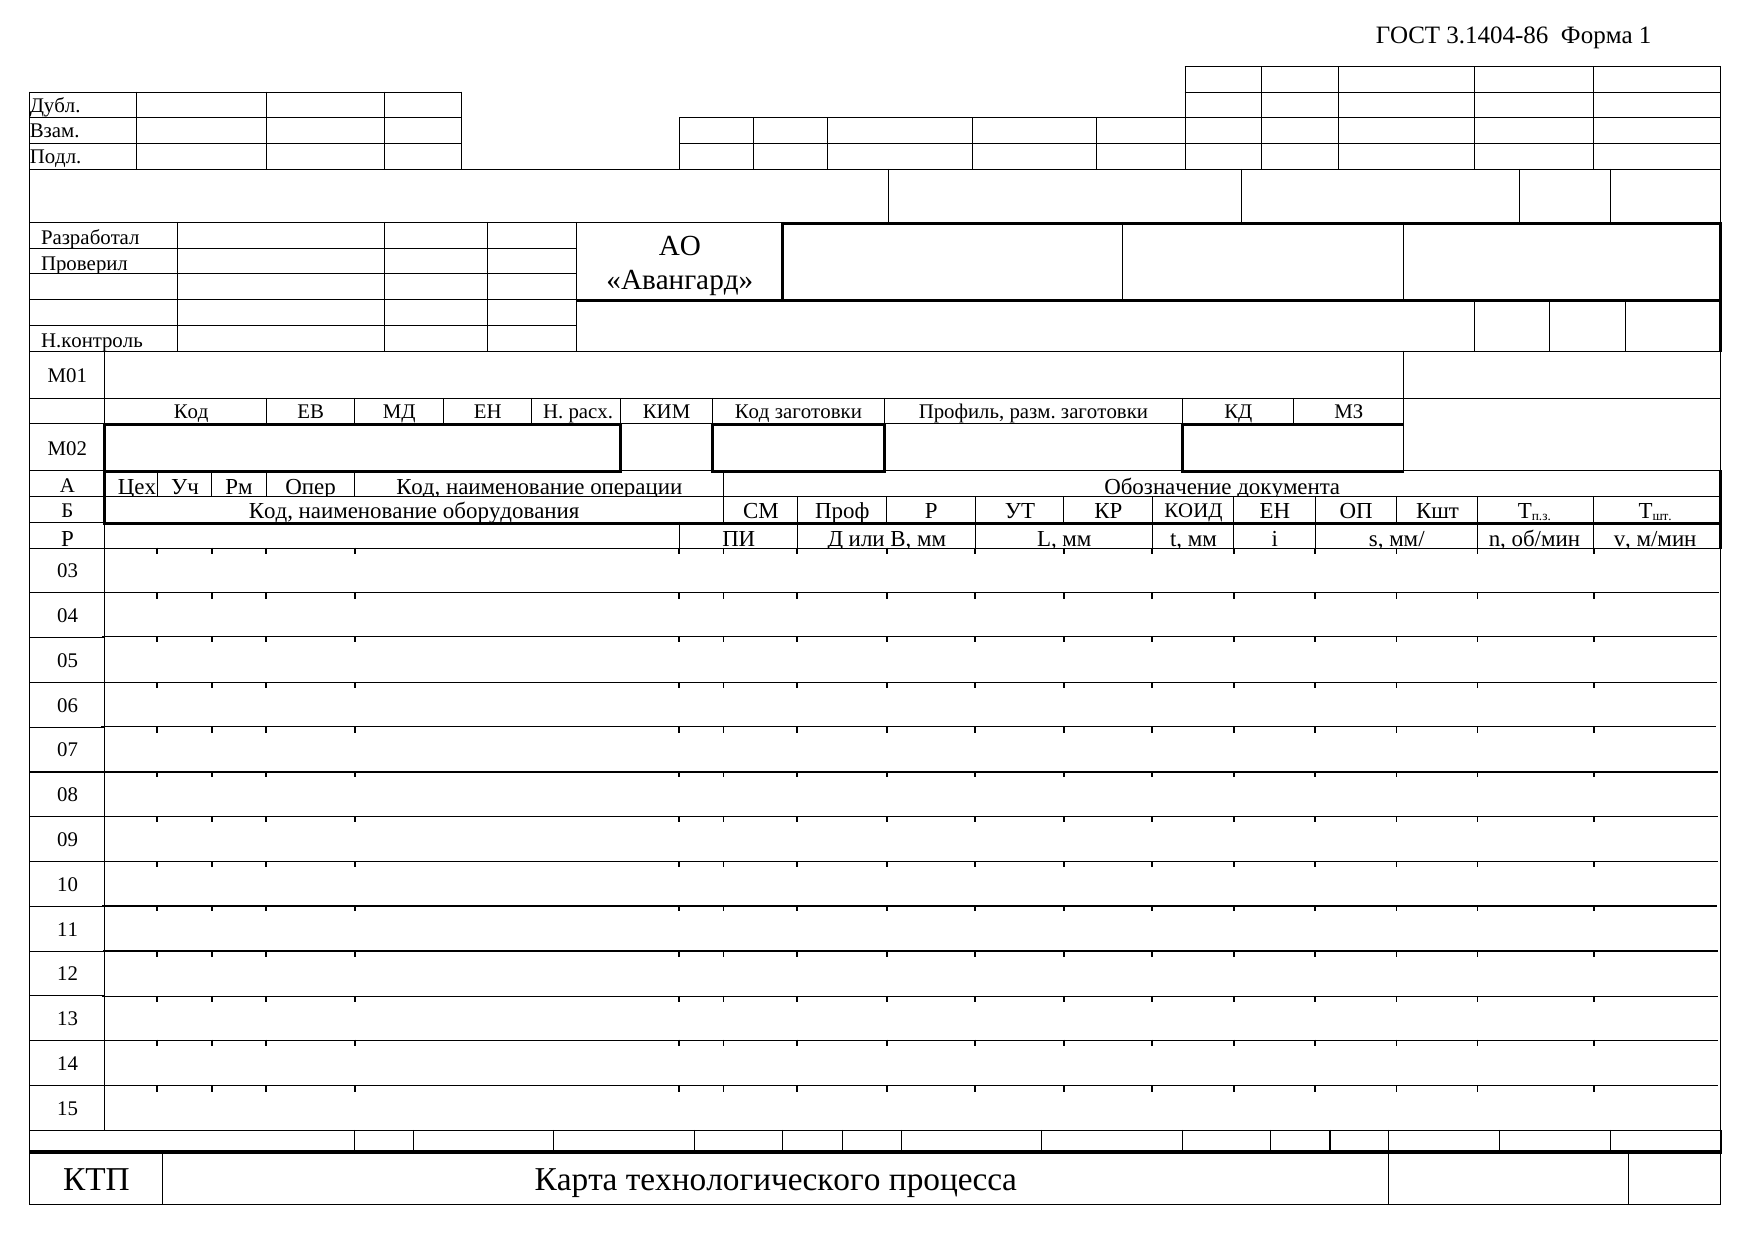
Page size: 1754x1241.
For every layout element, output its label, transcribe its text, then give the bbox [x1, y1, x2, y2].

table_cell [680, 144, 753, 169]
table_cell [1500, 1131, 1610, 1150]
table_cell [622, 424, 711, 470]
table_header [1186, 67, 1261, 92]
table_cell [385, 223, 487, 248]
table_cell [30, 274, 177, 299]
table_cell [267, 93, 384, 117]
table_cell М02 [30, 424, 103, 470]
table_cell [902, 1131, 1041, 1150]
table_cell Опер [267, 473, 354, 496]
table_cell [973, 144, 1096, 169]
table_cell Р [30, 523, 104, 547]
table_cell [30, 170, 888, 222]
table_cell 12 [30, 952, 104, 995]
table_cell [385, 300, 487, 325]
table_cell [1262, 93, 1338, 117]
table_cell Карта технологического процесса [163, 1154, 1388, 1203]
table_cell [784, 225, 1122, 299]
table_cell Код [105, 399, 266, 423]
table_cell [105, 352, 1403, 398]
table_cell [488, 300, 576, 325]
table_cell Взам. [30, 118, 136, 143]
table_cell УТ [976, 497, 1063, 522]
table_cell [1520, 170, 1610, 222]
table_cell РмМ [212, 473, 266, 496]
table_cell Проф [798, 497, 886, 522]
table_cell Разработал [30, 223, 177, 248]
table_cell [1629, 1154, 1720, 1203]
table_cell [1404, 352, 1720, 398]
table_cell КР [1064, 497, 1152, 522]
table_cell [488, 223, 576, 248]
table_cell Код, наименование оборудования [106, 497, 723, 522]
table_header [1475, 67, 1593, 92]
table_cell [178, 326, 384, 351]
table_cell АО «Авангард» [577, 223, 781, 299]
table_cell [30, 399, 104, 423]
table_cell [462, 92, 712, 117]
table_cell [1339, 93, 1474, 117]
table_header [1594, 67, 1720, 92]
table_cell [1389, 1154, 1628, 1203]
table_cell ЕН [1234, 497, 1315, 522]
table_cell [178, 274, 384, 299]
table_cell [1550, 302, 1625, 351]
table_cell [488, 274, 576, 299]
table_cell [1611, 1131, 1720, 1150]
table_cell 09 [30, 817, 104, 861]
table_cell М01 [30, 352, 104, 398]
table_cell Цех [106, 473, 157, 496]
table_cell [1626, 302, 1719, 351]
table_cell Обозначение документа [724, 471, 1719, 496]
table_cell [385, 249, 487, 273]
table_cell Н. расх. [532, 399, 620, 423]
table_cell [1331, 1131, 1388, 1150]
table_cell [385, 144, 461, 169]
table_header [30, 66, 1185, 92]
table_cell [1475, 118, 1593, 143]
table_cell КД [1183, 399, 1293, 423]
table_cell [973, 118, 1096, 143]
table_cell [886, 424, 1181, 470]
table_cell ЕН [444, 399, 531, 423]
table_cell 14 [30, 1041, 104, 1085]
table_cell Тп.з. [1478, 497, 1593, 522]
table_cell 15 [30, 1086, 104, 1130]
table_cell [414, 1131, 553, 1150]
table_cell [828, 144, 972, 169]
table_cell [1262, 144, 1338, 169]
table_cell [1271, 1131, 1329, 1150]
table_cell [843, 1131, 901, 1150]
table_cell Проверил [30, 249, 177, 273]
table_cell Уч [158, 473, 211, 496]
table_cell [1475, 144, 1593, 169]
table_cell Подл. [30, 144, 136, 169]
table_cell [385, 274, 487, 299]
table_cell [267, 144, 384, 169]
table_cell [1339, 144, 1474, 169]
table_cell 06 [30, 683, 104, 727]
table_cell [1186, 93, 1261, 117]
table_cell t, мм [1153, 525, 1233, 547]
table_cell [754, 144, 827, 169]
table_cell [1242, 170, 1519, 222]
table_cell [178, 249, 384, 273]
table_cell [1097, 118, 1185, 143]
table_cell 08 [30, 773, 104, 816]
table_cell Б [30, 497, 103, 522]
table_cell Р [887, 497, 975, 522]
table_cell Код заготовки [713, 399, 884, 423]
table_cell [1186, 118, 1261, 143]
table_cell [1183, 1131, 1270, 1150]
table_cell s, мм/ [1316, 525, 1477, 547]
table_cell КИМ [621, 399, 712, 423]
table_cell [1389, 1131, 1499, 1150]
table_cell КТП [30, 1154, 162, 1203]
table_cell [385, 326, 487, 351]
table_cell [1097, 144, 1185, 169]
table_cell 05 [30, 638, 104, 682]
table_cell 03 [30, 549, 104, 592]
table_cell А [30, 471, 103, 496]
table_cell [1475, 302, 1549, 351]
table_cell [1186, 144, 1261, 169]
table_cell [1123, 225, 1403, 299]
table_cell МЗ [1294, 399, 1403, 423]
table_cell [30, 1131, 354, 1150]
table_cell ПИ [680, 525, 797, 547]
table_cell [1594, 93, 1720, 117]
table_cell [105, 525, 679, 547]
table_cell [1404, 225, 1719, 299]
table_cell [889, 170, 1241, 222]
table_cell Кшт [1397, 497, 1477, 522]
table_cell [712, 92, 1185, 117]
table_cell [137, 144, 266, 169]
table_cell ОП [1316, 497, 1396, 522]
table_cell [1611, 170, 1720, 222]
table_cell Тшт. [1594, 497, 1719, 522]
table_cell Дубл. [30, 93, 136, 117]
table_cell L, мм [976, 525, 1152, 547]
table_cell [137, 118, 266, 143]
table_header [1262, 67, 1338, 92]
table_cell [1042, 1131, 1182, 1150]
table_cell [577, 302, 1474, 351]
table_cell [1594, 144, 1720, 169]
table_cell [385, 93, 461, 117]
table_cell [783, 1131, 842, 1150]
table_cell [680, 118, 753, 143]
table_cell 11 [30, 907, 104, 951]
table_cell 13 [30, 996, 104, 1040]
table_cell [754, 118, 827, 143]
table_cell ЕВ [267, 399, 354, 423]
table_cell [714, 426, 883, 470]
table_cell [554, 1131, 694, 1150]
table_cell [105, 549, 1720, 1130]
table_cell МД [355, 399, 443, 423]
table_cell Н.контроль [30, 326, 177, 351]
table_cell [1475, 93, 1593, 117]
table_cell i [1234, 525, 1315, 547]
table_cell СМ [724, 497, 797, 522]
table_cell КОИД [1153, 497, 1233, 522]
table_cell [488, 326, 576, 351]
table_cell [1404, 399, 1720, 470]
table_header [1375, 20, 1708, 58]
table_cell Код, наименование операции [355, 471, 723, 496]
table_cell [1262, 118, 1338, 143]
table_cell [30, 300, 177, 325]
table_cell 10 [30, 862, 104, 906]
table_cell Профиль, разм. заготовки [885, 399, 1182, 423]
table_cell [178, 300, 384, 325]
table_cell [1594, 118, 1720, 143]
table_cell 07 [30, 728, 104, 771]
table_cell [106, 426, 619, 470]
table_cell [1184, 426, 1403, 470]
table_cell 04 [30, 593, 104, 637]
table_cell v, м/мин [1594, 525, 1719, 547]
table_cell Д или В, мм [798, 525, 975, 547]
table_cell [385, 118, 461, 143]
table_cell [137, 93, 266, 117]
table_cell [1339, 118, 1474, 143]
table_cell [178, 223, 384, 248]
table_cell n, об/мин [1478, 525, 1593, 547]
table_cell [488, 249, 576, 273]
table_cell [355, 1131, 413, 1150]
table_header [1339, 67, 1474, 92]
table_cell [462, 117, 679, 169]
table_cell [695, 1131, 782, 1150]
table_cell [828, 118, 972, 143]
table_cell [267, 118, 384, 143]
